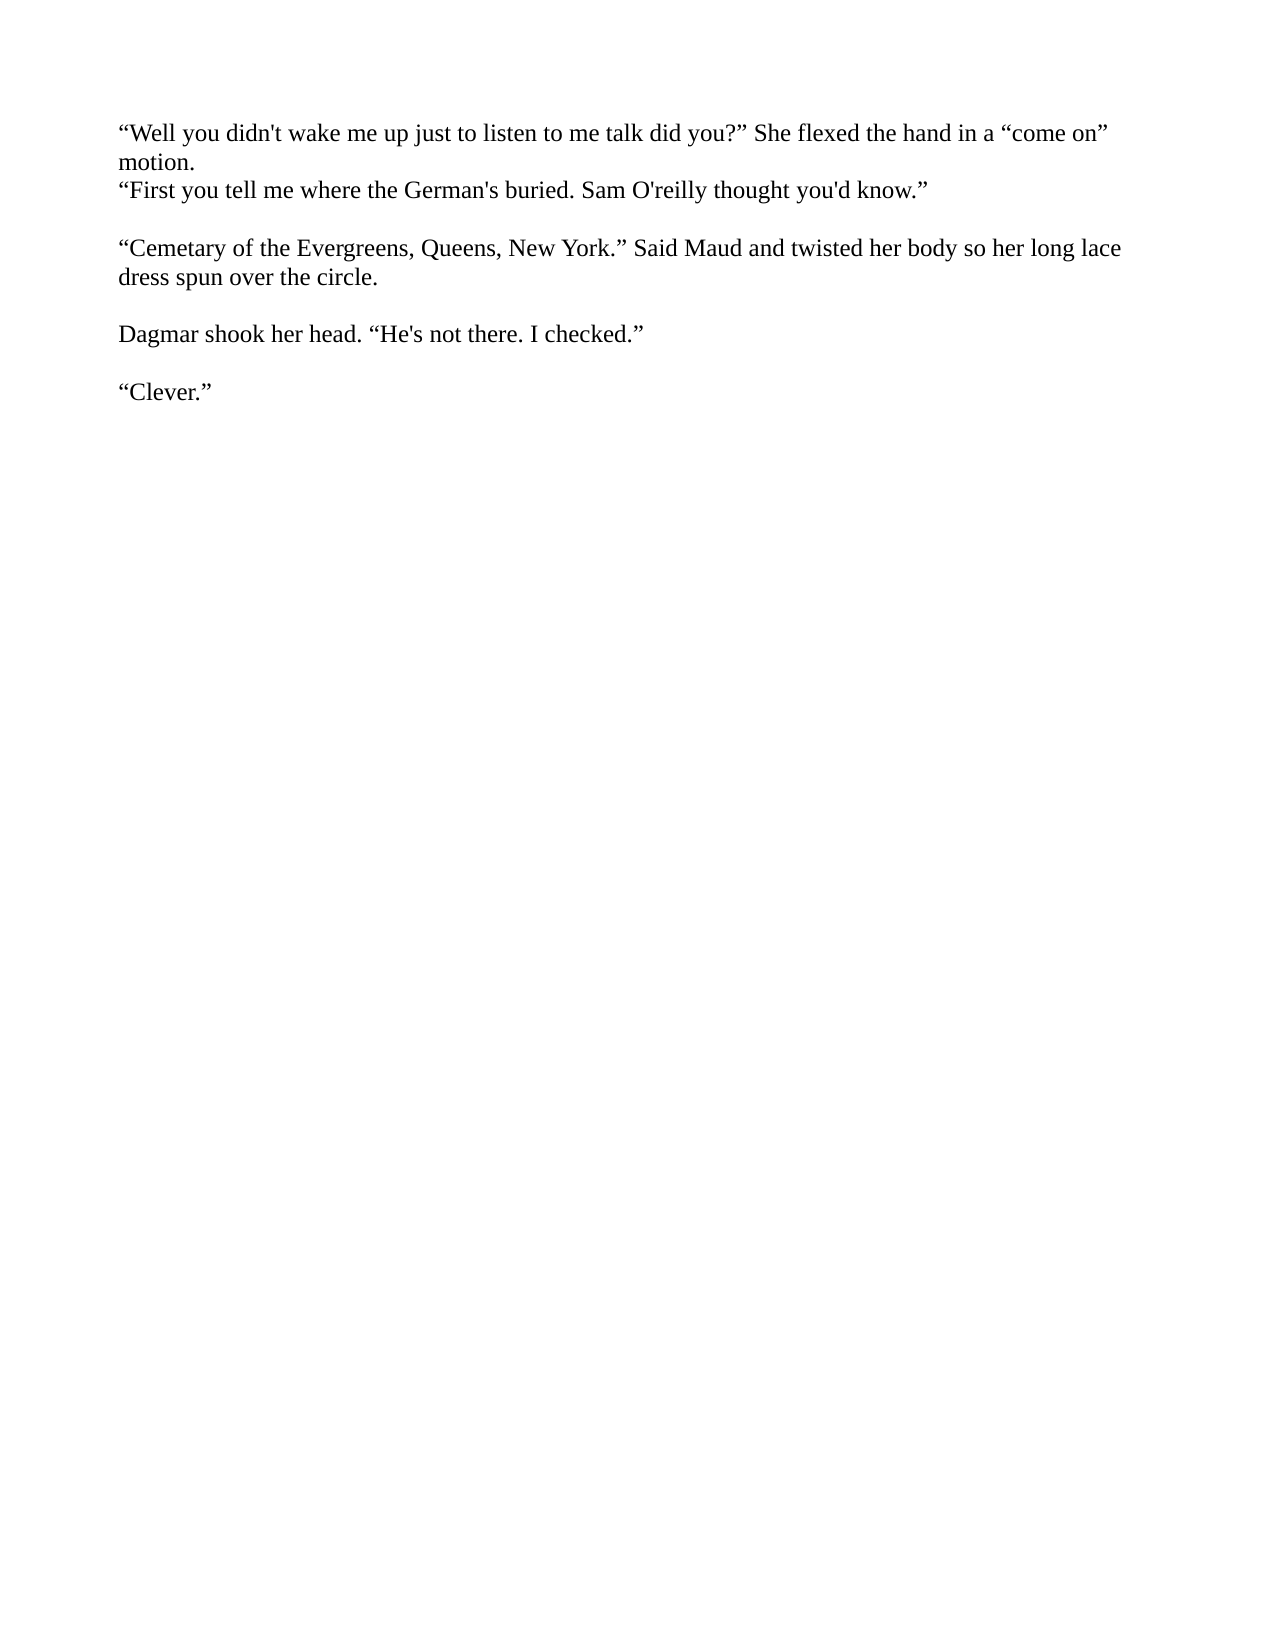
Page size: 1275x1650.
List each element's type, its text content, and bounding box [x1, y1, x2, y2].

text “Clever.” [118, 377, 1157, 406]
text “First you tell me where the German's buried. Sam O'reilly thought you'd know.” [118, 176, 1157, 204]
text Dagmar shook her head. “He's not there. I checked.” [118, 319, 1157, 348]
text “Well you didn't wake me up just to listen to me talk did you?” She flexed the hand in a “come on” motion. [118, 118, 1157, 176]
text “Cemetary of the Evergreens, Queens, New York.” Said Maud and twisted her body so her long lace dress spun over the circle. [118, 233, 1157, 291]
